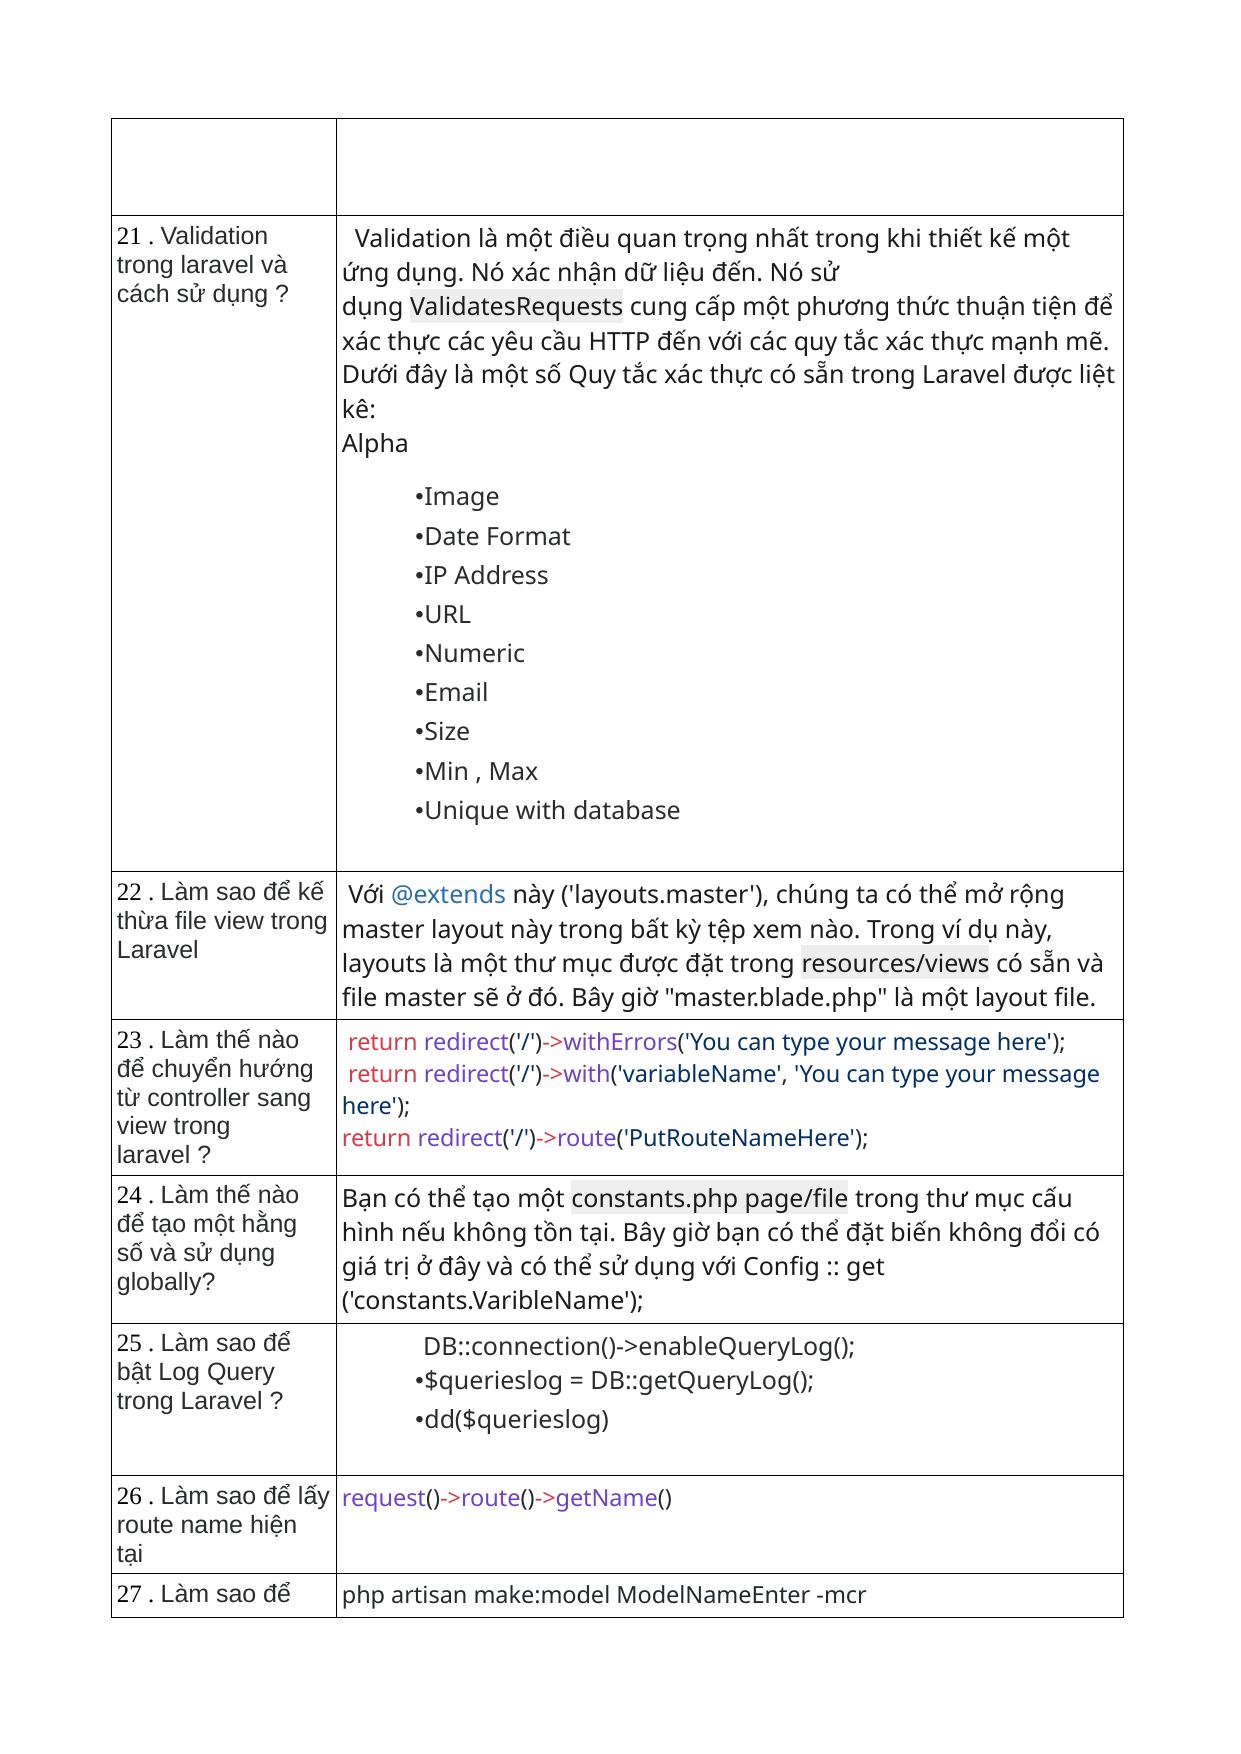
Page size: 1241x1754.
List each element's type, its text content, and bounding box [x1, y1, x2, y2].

table_cell Với @extends này ('layouts.master'), chúng ta có thể mở rộng master layout này trong bất kỳ tệp xem nào. Trong ví dụ này, layouts là một thư mục được đặt trong resources/views có sẵn và file master sẽ ở đó. Bây giờ "master.blade.php" là một layout file. [337, 872, 1123, 1019]
table_cell Bạn có thể tạo một constants.php page/file trong thư mục cấu hình nếu không tồn tại. Bây giờ bạn có thể đặt biến không đổi có giá trị ở đây và có thể sử dụng với Config :: get ('constants.VaribleName'); [337, 1176, 1123, 1322]
table_cell php artisan make:model ModelNameEnter -mcr [337, 1574, 1123, 1617]
table_cell 26 . Làm sao để lấy route name hiện tại [112, 1476, 336, 1573]
table_cell 27 . Làm sao để [112, 1574, 336, 1617]
table_cell [337, 119, 1123, 215]
table_cell 24 . Làm thế nào để tạo một hằng số và sử dụng globally? [112, 1176, 336, 1322]
table_cell 21 . Validation trong laravel và cách sử dụng ? [112, 216, 336, 871]
table_cell [112, 119, 336, 215]
table_cell 25 . Làm sao để bật Log Query trong Laravel ? [112, 1324, 336, 1475]
table_cell DB::connection()->enableQueryLog(); $querieslog = DB::getQueryLog(); dd($querieslog) [337, 1324, 1123, 1475]
table_cell 23 . Làm thế nào để chuyển hướng từ controller sang view trong laravel ? [112, 1020, 336, 1174]
table_cell Validation là một điều quan trọng nhất trong khi thiết kế một ứng dụng. Nó xác nhận dữ liệu đến. Nó sử dụng ValidatesRequests cung cấp một phương thức thuận tiện để xác thực các yêu cầu HTTP đến với các quy tắc xác thực mạnh mẽ. Dưới đây là một số Quy tắc xác thực có sẵn trong Laravel được liệt kê: Alpha Image Date Format IP Address URL Numeric Email Size Min , Max Unique with database [337, 216, 1123, 871]
table_cell return redirect('/')->withErrors('You can type your message here'); return redirect('/')->with('variableName', 'You can type your message here'); return redirect('/')->route('PutRouteNameHere'); [337, 1020, 1123, 1174]
table_cell 22 . Làm sao để kế thừa file view trong Laravel [112, 872, 336, 1019]
table_cell request()->route()->getName() [337, 1476, 1123, 1573]
